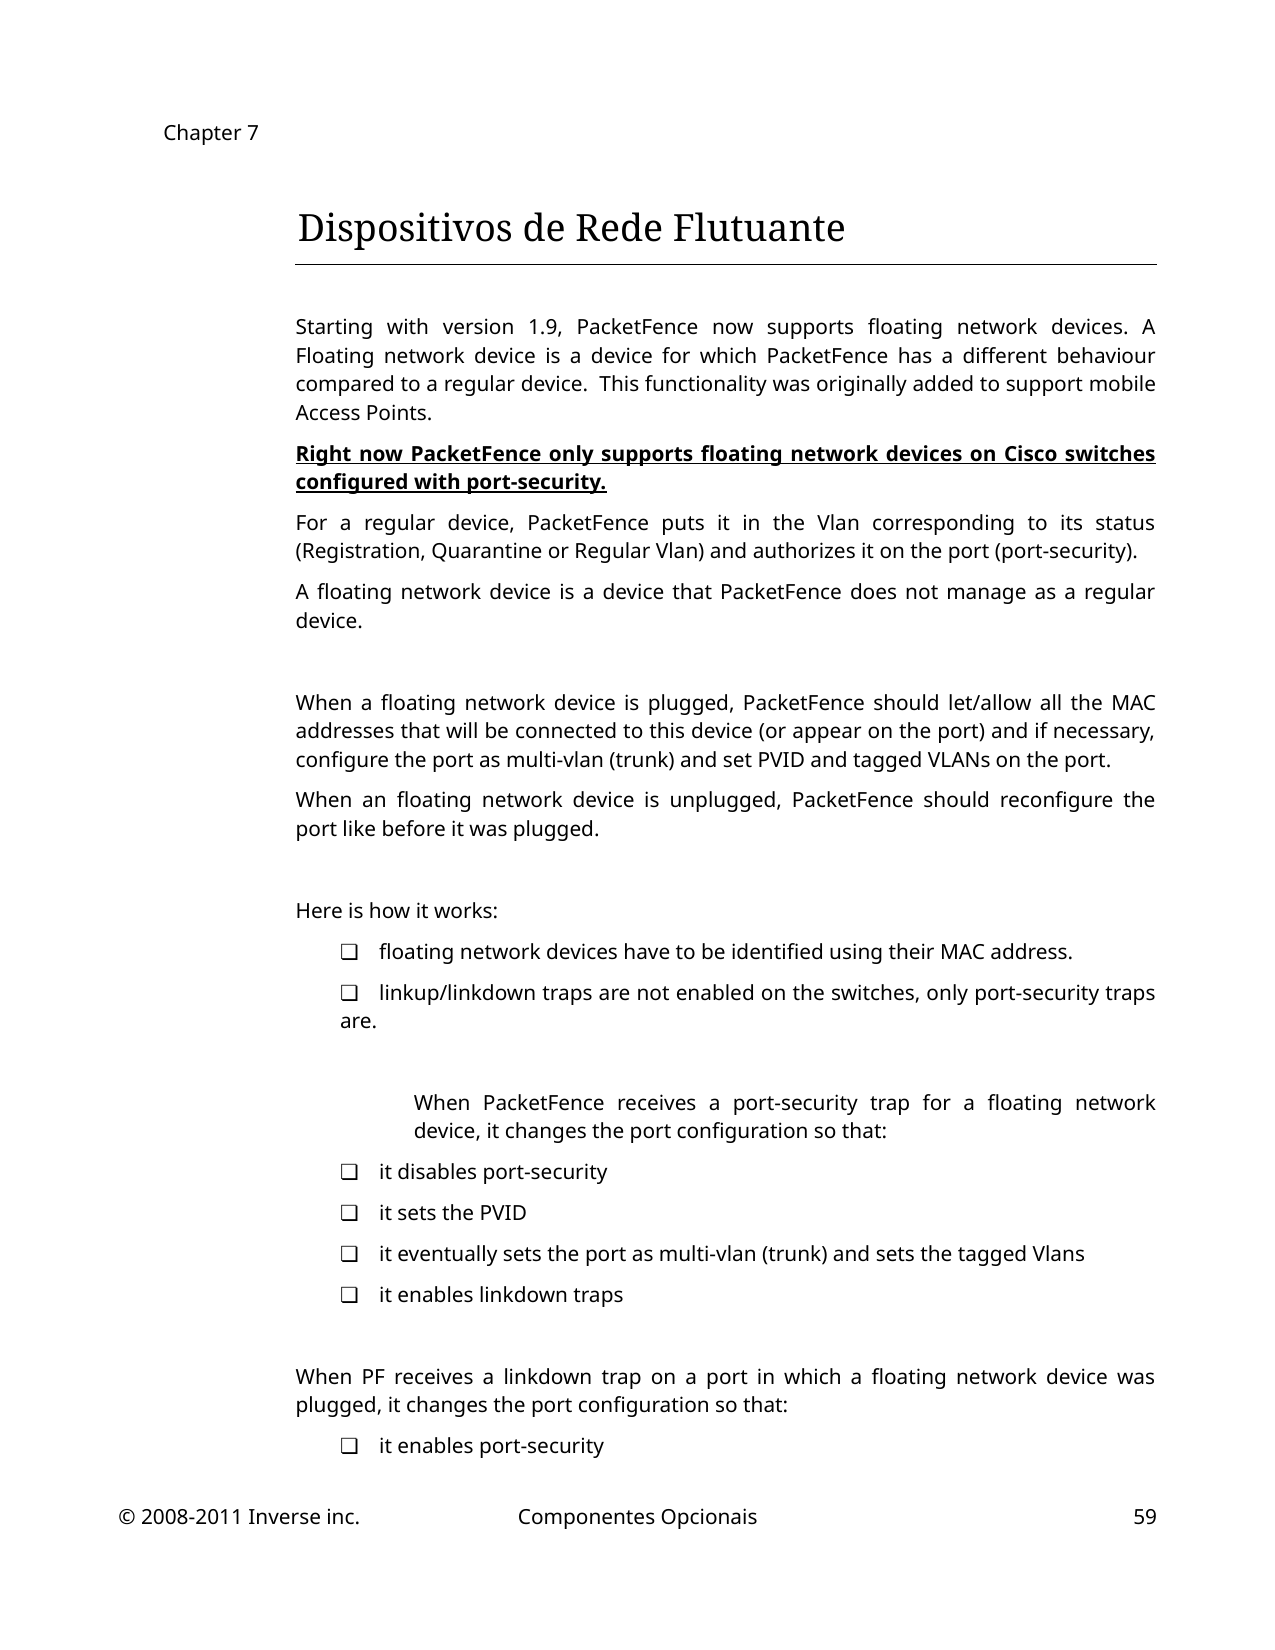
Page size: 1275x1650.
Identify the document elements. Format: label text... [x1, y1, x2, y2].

list ❏ it enables linkdown traps [340, 1280, 1157, 1309]
text When an floating network device is unplugged, PacketFence should reconfigure the port like before it was plugged. [295, 786, 1157, 842]
text Here is how it works: [295, 896, 1157, 924]
list ❏ it disables port-security [340, 1157, 1157, 1186]
list ❏ linkup/linkdown traps are not enabled on the switches, only port-security traps are. [340, 978, 1157, 1035]
list ❏ it enables port-security [340, 1432, 1157, 1460]
list ❏ floating network devices have to be identified using their MAC address. [340, 937, 1157, 965]
text When PacketFence receives a port-security trap for a floating network device, it changes the port configuration so that: [413, 1088, 1157, 1145]
list ❏ it eventually sets the port as multi-vlan (trunk) and sets the tagged Vlans [340, 1239, 1157, 1268]
text A floating network device is a device that PacketFence does not manage as a regular device. [295, 577, 1157, 634]
list ❏ it sets the PVID [340, 1198, 1157, 1227]
text When a floating network device is plugged, PacketFence should let/allow all the MAC addresses that will be connected to this device (or appear on the port) and if necessary, configure the port as multi-vlan (trunk) and set PVID and tagged VLANs on the port. [295, 688, 1157, 773]
text When PF receives a linkdown trap on a port in which a floating network device was plugged, it changes the port configuration so that: [295, 1362, 1157, 1419]
subtitle Dispositivos de Rede Flutuante [295, 201, 1157, 264]
text Starting with version 1.9, PacketFence now supports floating network devices. A Floating network device is a device for which PacketFence has a different behaviour compared to a regular device. This functionality was originally added to support mobile Access Points. [295, 312, 1157, 426]
text Right now PacketFence only supports floating network devices on Cisco switches configured with port-security. [295, 439, 1157, 496]
text For a regular device, PacketFence puts it in the Vlan corresponding to its status (Registration, Quarantine or Regular Vlan) and authorizes it on the port (port-security). [295, 508, 1157, 565]
